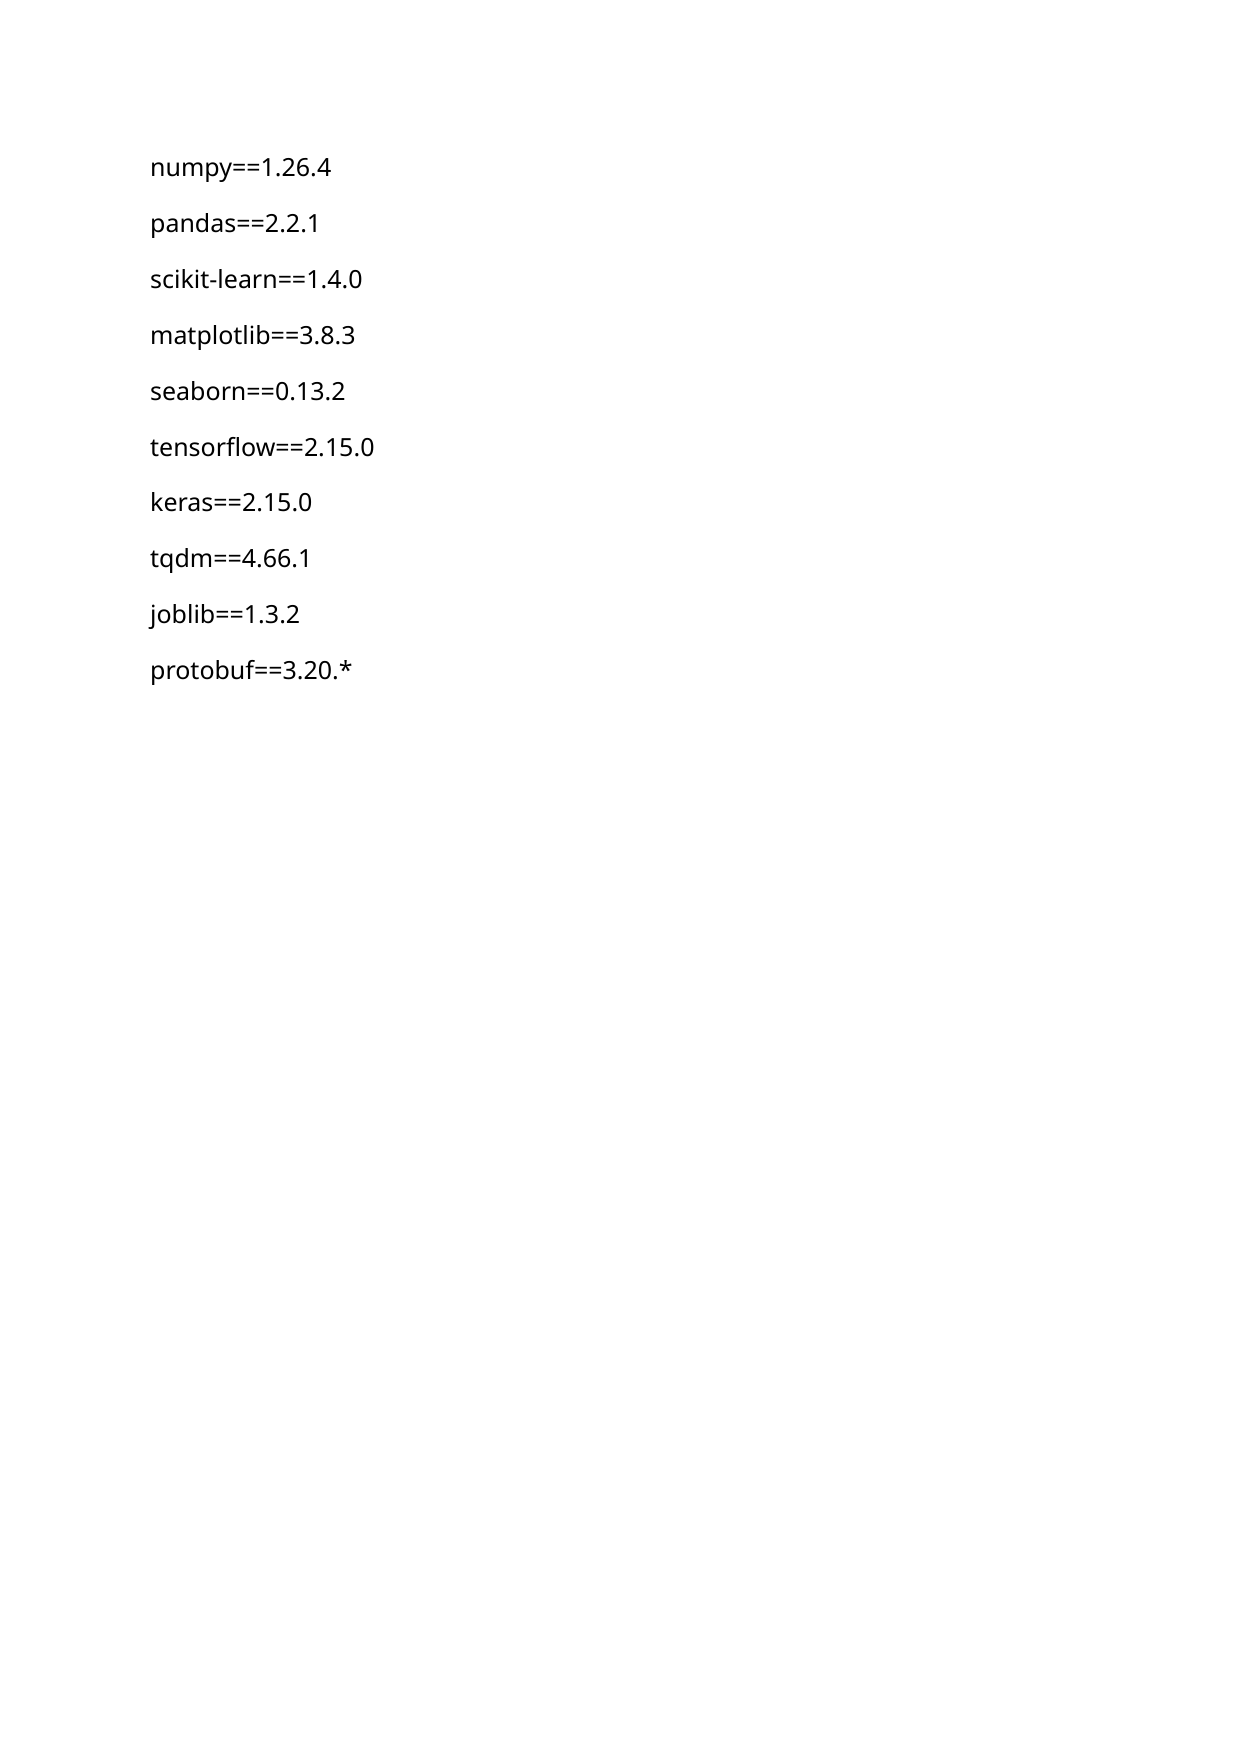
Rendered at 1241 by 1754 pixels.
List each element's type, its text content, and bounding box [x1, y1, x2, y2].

text pandas==2.2.1 [150, 206, 1090, 240]
text numpy==1.26.4 [150, 150, 1090, 184]
text matplotlib==3.8.3 [150, 317, 1090, 352]
text scikit-learn==1.4.0 [150, 262, 1090, 296]
text tensorflow==2.15.0 [150, 429, 1090, 463]
text tqdm==4.66.1 [150, 541, 1090, 575]
text protobuf==3.20.* [150, 652, 1090, 687]
text keras==2.15.0 [150, 485, 1090, 519]
text seaborn==0.13.2 [150, 373, 1090, 407]
text joblib==1.3.2 [150, 597, 1090, 631]
